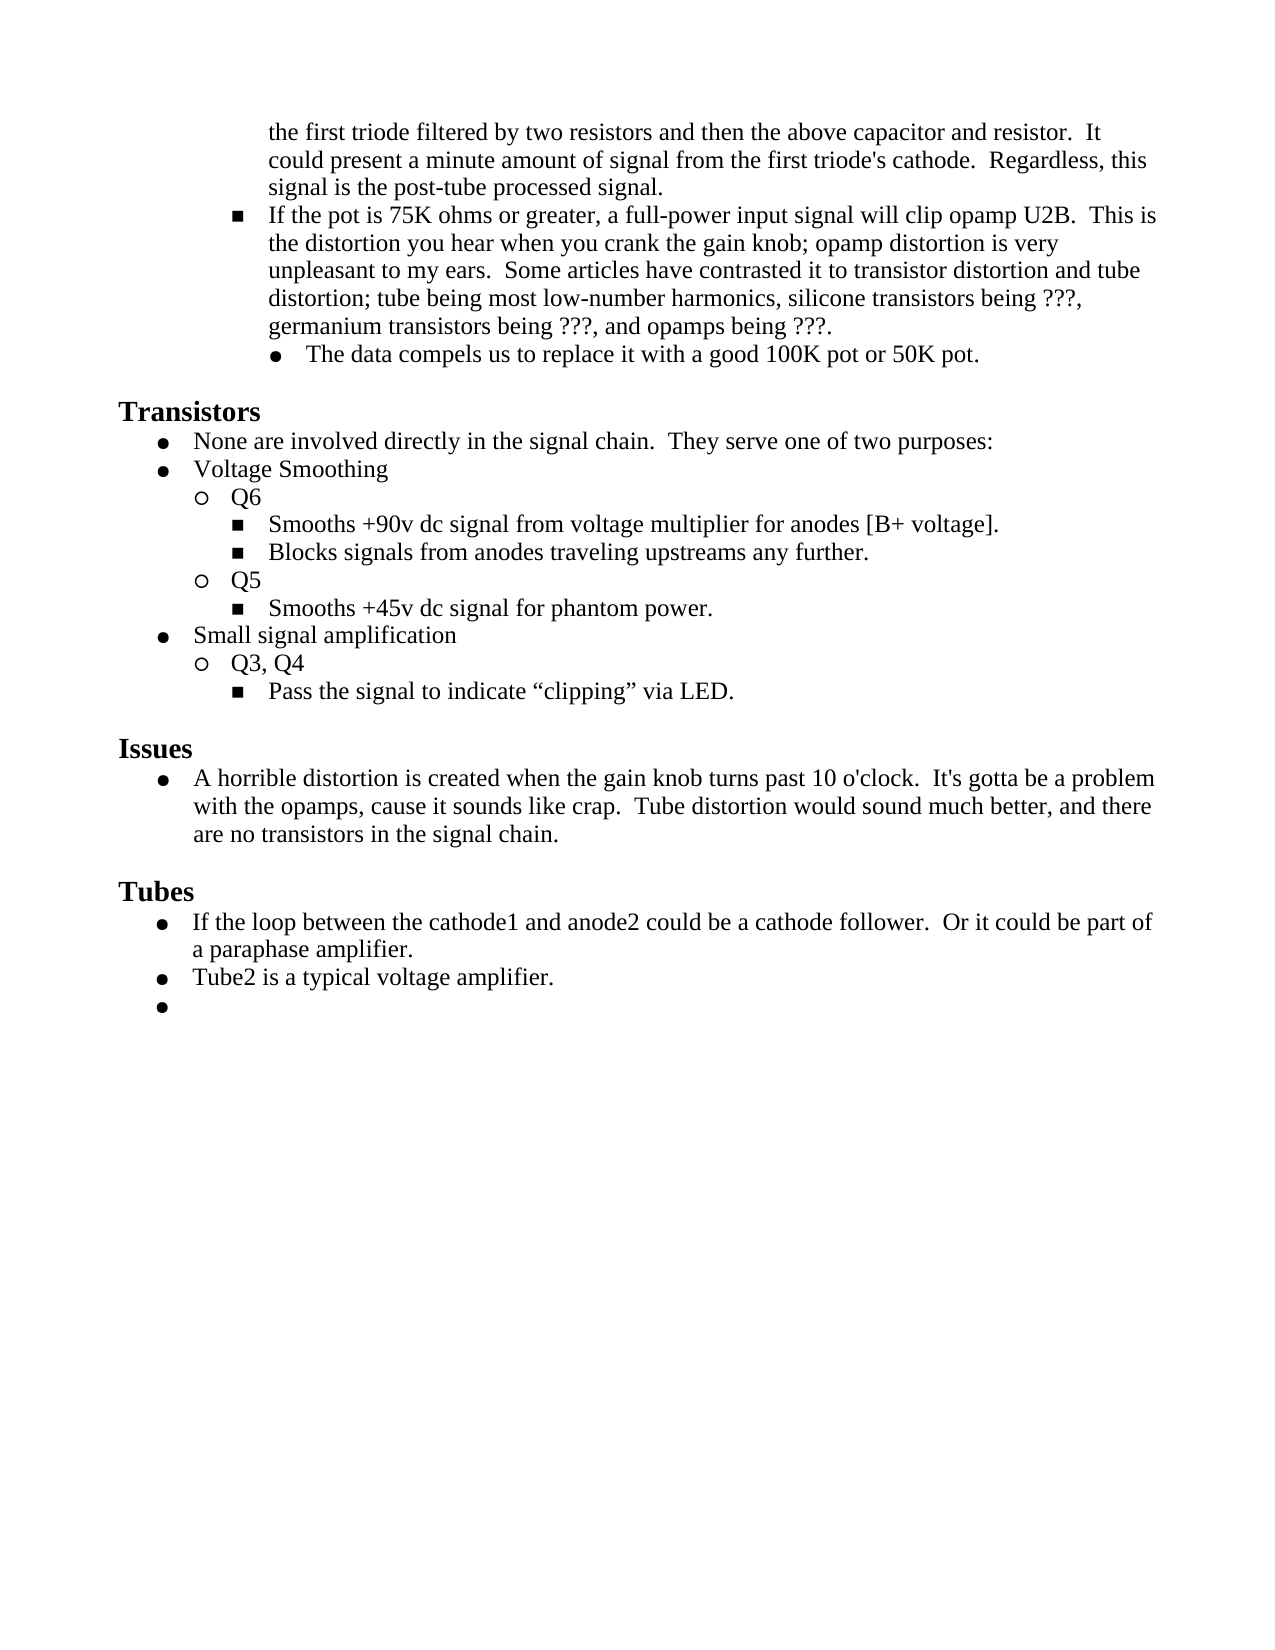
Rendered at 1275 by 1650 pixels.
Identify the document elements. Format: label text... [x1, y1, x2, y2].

text Transistors [118, 395, 1157, 427]
list Q5 [193, 566, 1157, 594]
list The data compels us to replace it with a good 100K pot or 50K pot. [268, 340, 1157, 367]
list If the pot is 75K ohms or greater, a full-power input signal will clip opamp U2B. This is the distortion you hear when you crank the gain knob; opamp distortion is very unpleasant to my ears. Some articles have contrasted it to transistor distortion and tube distortion; tube being most low-number harmonics, silicone transistors being ???, germanium transistors being ???, and opamps being ???. [231, 201, 1157, 340]
list Pass the signal to indicate “clipping” via LED. [231, 677, 1157, 704]
list Tube2 is a typical voltage amplifier. [154, 963, 1157, 991]
list If the loop between the cathode1 and anode2 could be a cathode follower. Or it could be part of a paraphase amplifier. [154, 908, 1157, 963]
list Q3, Q4 [193, 649, 1157, 677]
list None are involved directly in the signal chain. They serve one of two purposes: [156, 427, 1157, 455]
list Smooths +90v dc signal from voltage multiplier for anodes [B+ voltage]. [231, 511, 1157, 538]
list Smooths +45v dc signal for phantom power. [231, 594, 1157, 621]
text Issues [118, 732, 1157, 764]
text Tubes [118, 875, 1157, 908]
list Blocks signals from anodes traveling upstreams any further. [231, 538, 1157, 566]
list Voltage Smoothing [156, 455, 1157, 483]
list Small signal amplification [156, 621, 1157, 649]
list the first triode filtered by two resistors and then the above capacitor and resistor. It could present a minute amount of signal from the first triode's cathode. Regardless, this signal is the post-tube processed signal. [231, 118, 1157, 201]
list Q6 [193, 483, 1157, 511]
list A horrible distortion is created when the gain knob turns past 10 o'clock. It's gotta be a problem with the opamps, cause it sounds like crap. Tube distortion would sound much better, and there are no transistors in the signal chain. [156, 764, 1157, 848]
